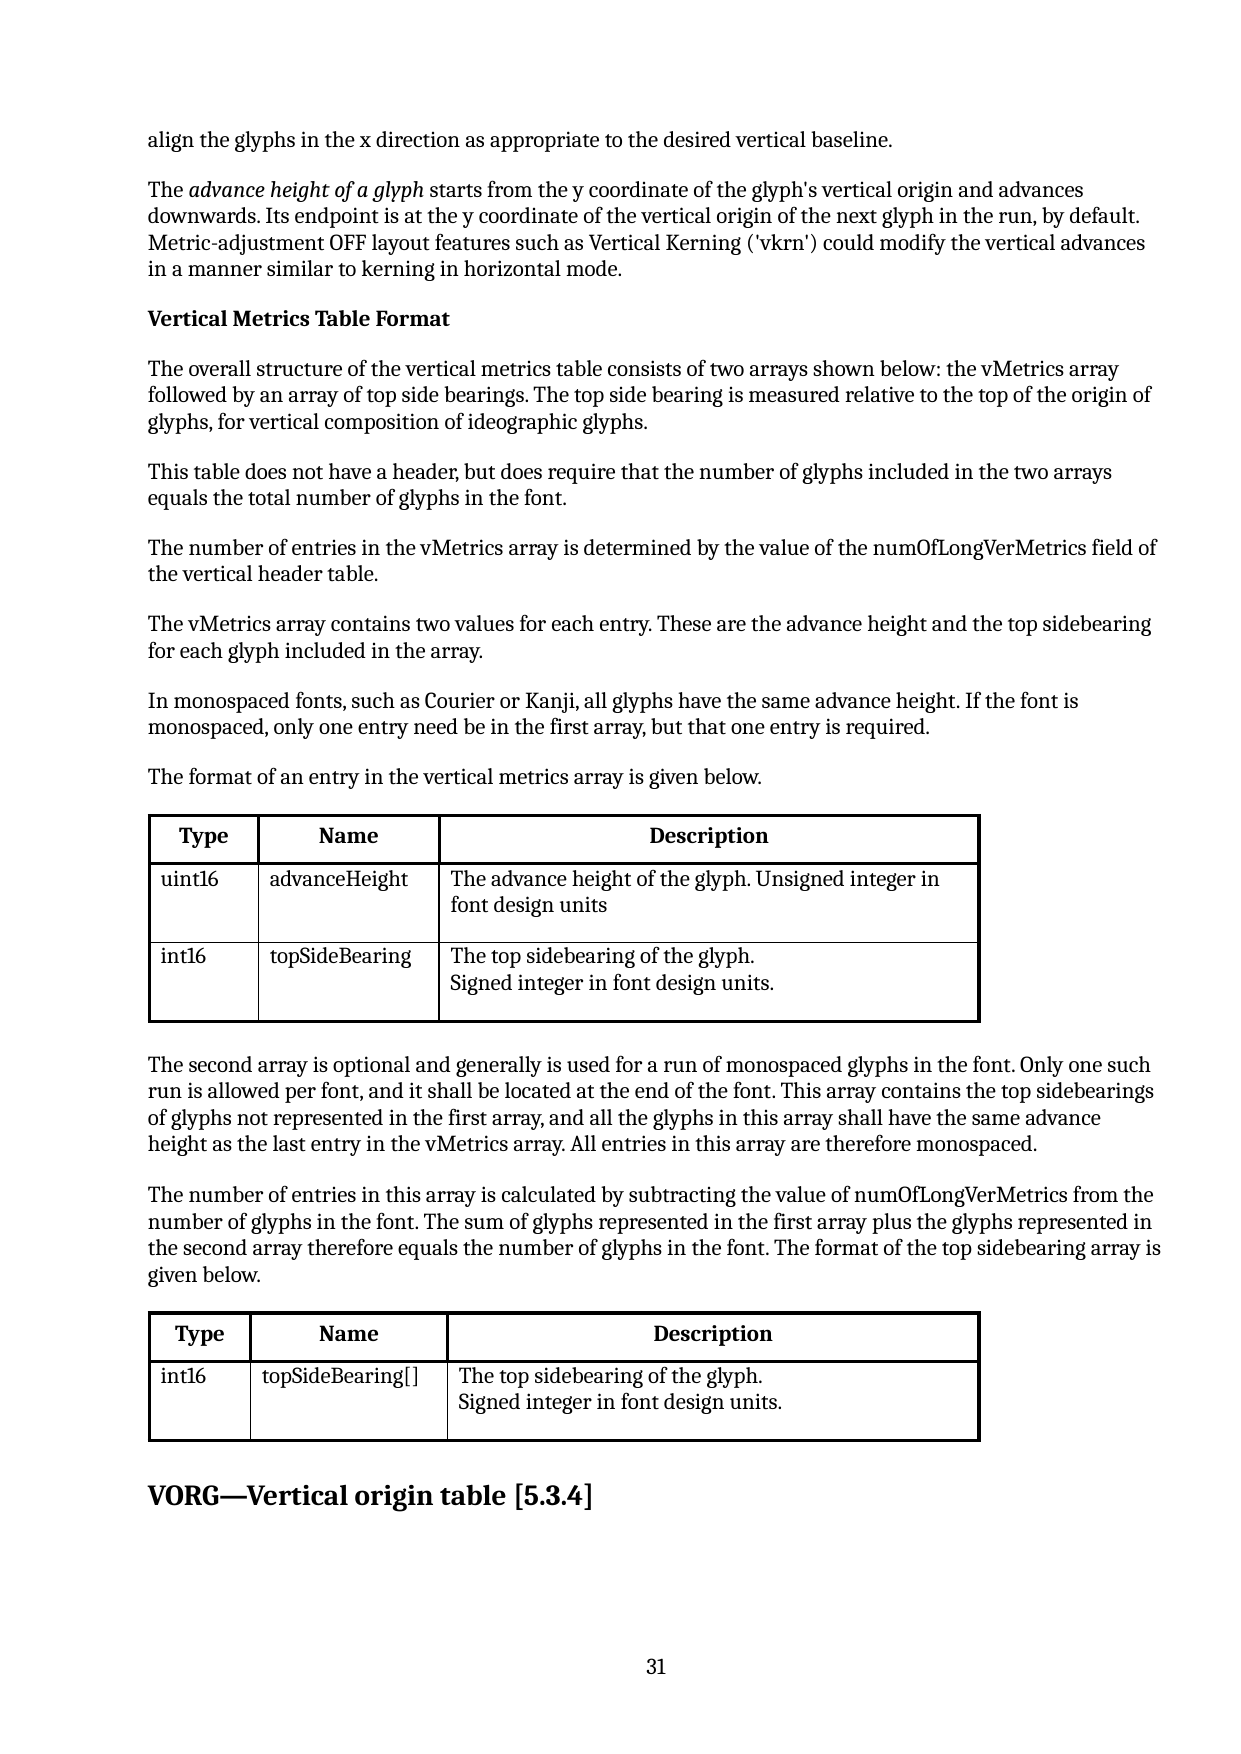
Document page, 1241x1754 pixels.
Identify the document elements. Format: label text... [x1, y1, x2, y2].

text The number of entries in this array is calculated by subtracting the value of numOfLongVerMetrics from the number of glyphs in the font. The sum of glyphs represented in the first array plus the glyphs represented in the second array therefore equals the number of glyphs in the font. The format of the top sidebearing array is given below. [148, 1182, 1163, 1288]
table_cell The top sidebearing of the glyph. Signed integer in font design units. [448, 1363, 977, 1439]
table_cell int16 [151, 943, 258, 1019]
text The number of entries in the vMetrics array is determined by the value of the numOfLongVerMetrics field of the vertical header table. [148, 535, 1163, 588]
text The advance height of a glyph starts from the y coordinate of the glyph's vertical origin and advances downwards. Its endpoint is at the y coordinate of the vertical origin of the next glyph in the run, by default. Metric-adjustment OFF layout features such as Vertical Kerning ('vkrn') could modify the vertical advances in a manner similar to kerning in horizontal mode. [148, 177, 1163, 282]
table_header Type [151, 1315, 249, 1359]
table_cell The advance height of the glyph. Unsigned integer in font design units [440, 865, 977, 942]
table_header Name [260, 817, 438, 862]
table_cell uint16 [151, 865, 258, 942]
table_cell topSideBearing[] [251, 1363, 447, 1439]
text The overall structure of the vertical metrics table consists of two arrays shown below: the vMetrics array followed by an array of top side bearings. The top side bearing is measured relative to the top of the origin of glyphs, for vertical composition of ideographic glyphs. [148, 356, 1163, 435]
subtitle VORG—Vertical origin table [5.3.4] [148, 1479, 1163, 1513]
table_header Description [441, 817, 977, 862]
text The format of an entry in the vertical metrics array is given below. [148, 764, 1163, 790]
table_cell topSideBearing [259, 943, 438, 1019]
table_cell advanceHeight [259, 865, 438, 942]
table_header Description [449, 1315, 977, 1359]
table_header Type [151, 817, 257, 862]
text In monospaced fonts, such as Courier or Kanji, all glyphs have the same advance height. If the font is monospaced, only one entry need be in the first array, but that one entry is required. [148, 688, 1163, 740]
text Vertical Metrics Table Format [148, 306, 1163, 332]
text The second array is optional and generally is used for a run of monospaced glyphs in the font. Only one such run is allowed per font, and it shall be located at the end of the font. This array contains the top sidebearings of glyphs not represented in the first array, and all the glyphs in this array shall have the same advance height as the last entry in the vMetrics array. All entries in this array are therefore monospaced. [148, 1052, 1163, 1157]
text The vMetrics array contains two values for each entry. These are the advance height and the top sidebearing for each glyph included in the array. [148, 611, 1163, 664]
table_cell The top sidebearing of the glyph. Signed integer in font design units. [440, 943, 977, 1019]
table_cell int16 [151, 1363, 250, 1439]
text align the glyphs in the x direction as appropriate to the desired vertical baseline. [148, 127, 1163, 153]
text This table does not have a header, but does require that the number of glyphs included in the two arrays equals the total number of glyphs in the font. [148, 458, 1163, 511]
table_header Name [252, 1315, 446, 1359]
